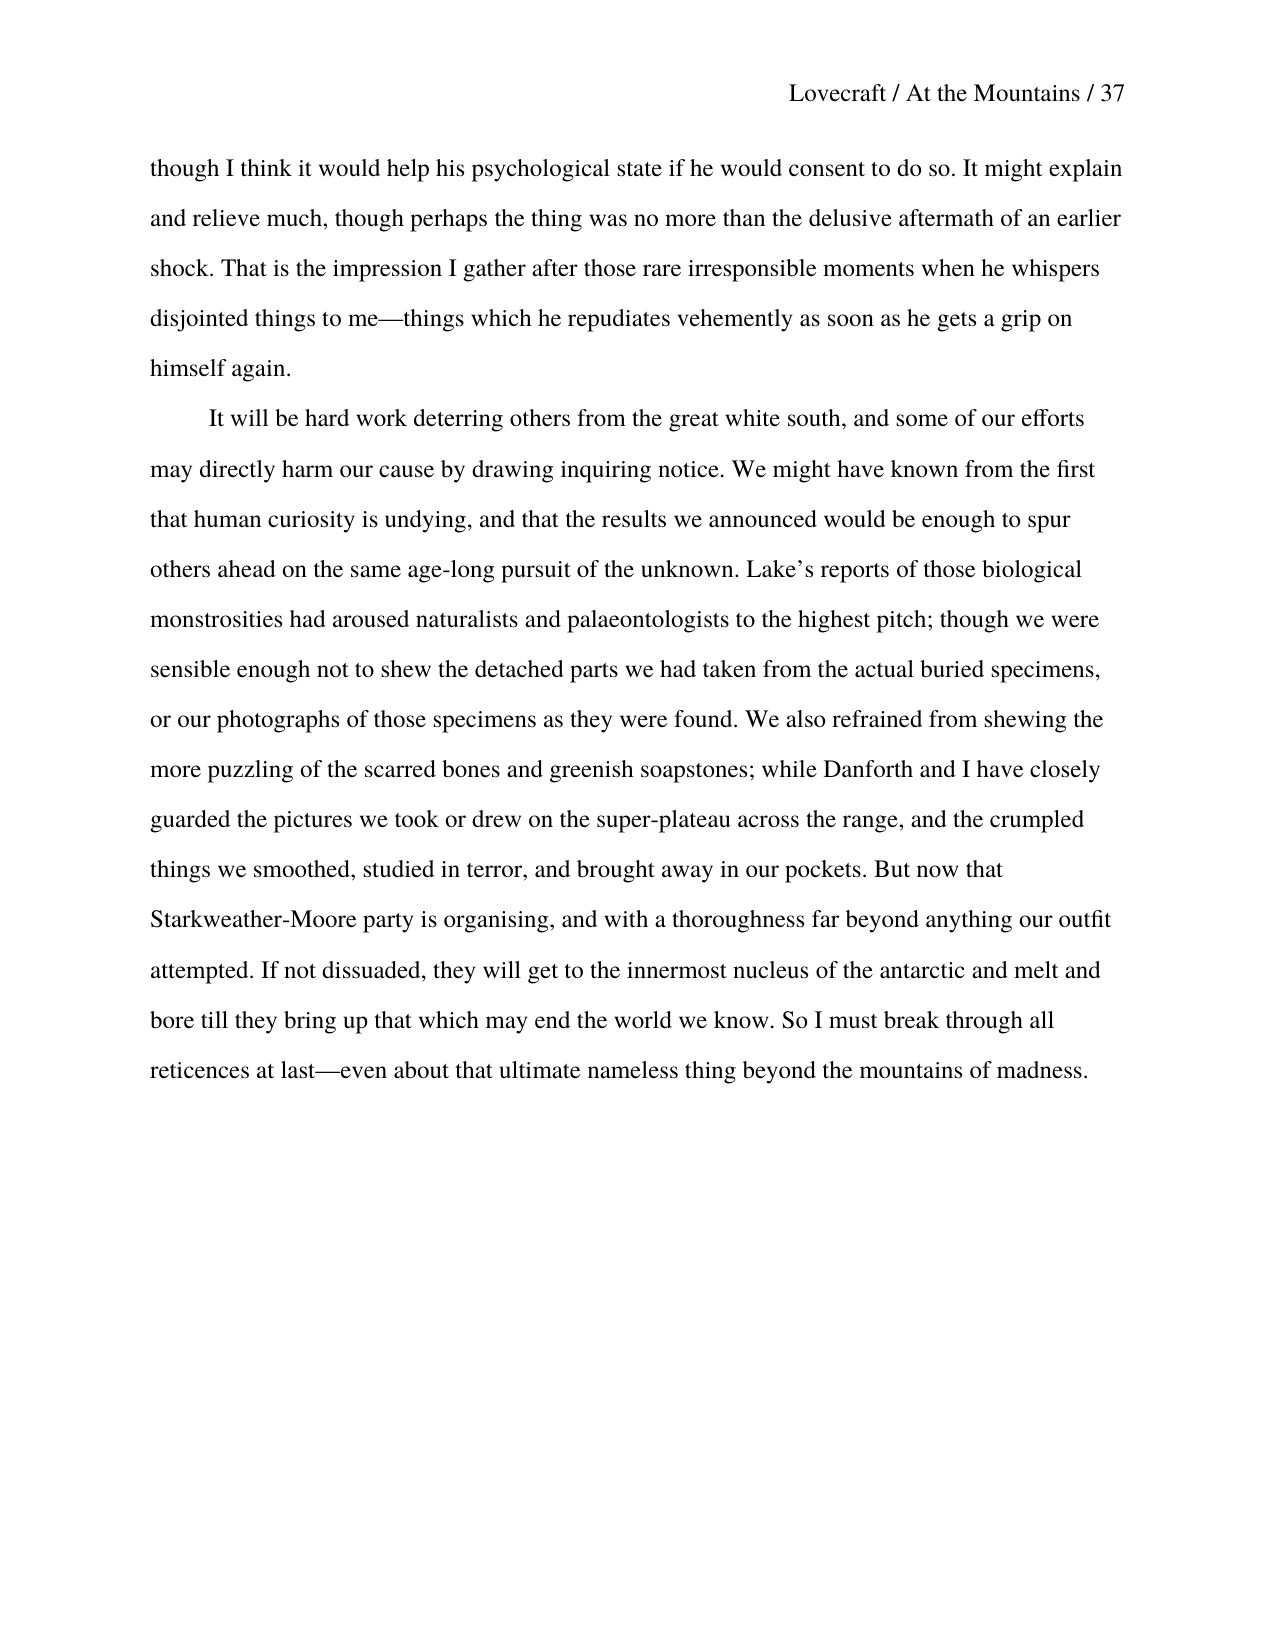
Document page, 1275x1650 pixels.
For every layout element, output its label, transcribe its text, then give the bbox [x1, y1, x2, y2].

text though I think it would help his psychological state if he would consent to do so. It might explain and relieve much, though perhaps the thing was no more than the delusive aftermath of an earlier shock. That is the impression I gather after those rare irresponsible moments when he whispers disjointed things to me—things which he repudiates vehemently as soon as he gets a grip on himself again. [150, 150, 1125, 384]
text It will be hard work deterring others from the great white south, and some of our efforts may directly harm our cause by drawing inquiring notice. We might have known from the first that human curiosity is undying, and that the results we announced would be enough to spur others ahead on the same age-long pursuit of the unknown. Lake’s reports of those biological monstrosities had aroused naturalists and palaeontologists to the highest pitch; though we were sensible enough not to shew the detached parts we had taken from the actual buried specimens, or our photographs of those specimens as they were found. We also refrained from shewing the more puzzling of the scarred bones and greenish soapstones; while Danforth and I have closely guarded the pictures we took or drew on the super-plateau across the range, and the crumpled things we smoothed, studied in terror, and brought away in our pockets. But now that Starkweather-Moore party is organising, and with a thoroughness far beyond anything our outfit attempted. If not dissuaded, they will get to the innermost nucleus of the antarctic and melt and bore till they bring up that which may end the world we know. So I must break through all reticences at last—even about that ultimate nameless thing beyond the mountains of madness. [150, 401, 1125, 1085]
